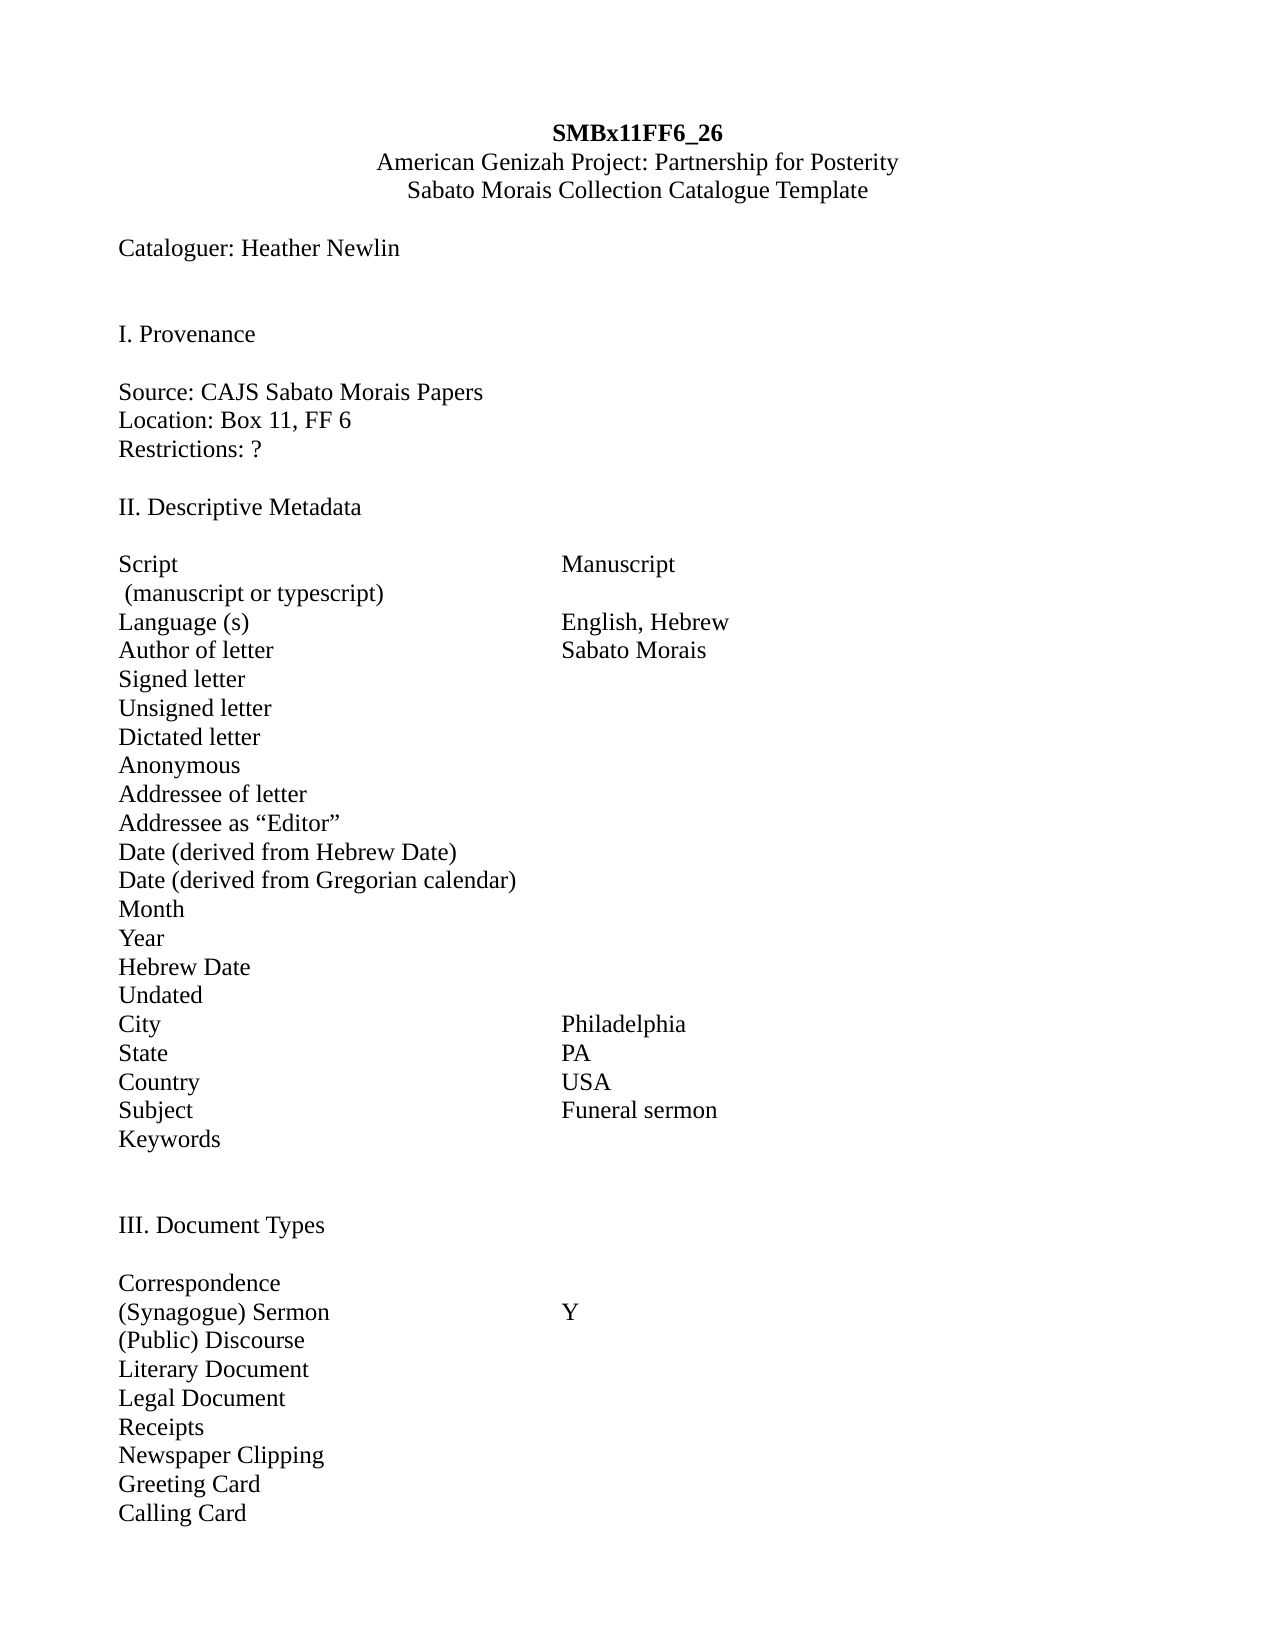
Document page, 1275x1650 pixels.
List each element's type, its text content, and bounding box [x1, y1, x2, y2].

text Sabato Morais Collection Catalogue Template [118, 176, 1157, 204]
text Keywords [118, 1124, 1157, 1153]
text Hebrew Date [118, 952, 1157, 981]
text Undated [118, 981, 1157, 1009]
text Addressee of letter [118, 779, 1157, 808]
text Legal Document [118, 1383, 1157, 1412]
text (Synagogue) Sermon Y [118, 1297, 1157, 1326]
text Source: CAJS Sabato Morais Papers [118, 377, 1157, 406]
text Month [118, 894, 1157, 923]
text Country USA [118, 1067, 1157, 1096]
text Unsigned letter [118, 693, 1157, 722]
text Greeting Card [118, 1469, 1157, 1498]
text Cataloguer: Heather Newlin [118, 233, 1157, 262]
text Restrictions: ? [118, 434, 1157, 463]
text I. Provenance [118, 319, 1157, 348]
text Literary Document [118, 1354, 1157, 1383]
text SMBx11FF6_26 [118, 118, 1157, 147]
text Year [118, 923, 1157, 952]
text (Public) Discourse [118, 1326, 1157, 1354]
text II. Descriptive Metadata [118, 492, 1157, 521]
text City Philadelphia [118, 1009, 1157, 1038]
text Dictated letter [118, 722, 1157, 751]
text Anonymous [118, 751, 1157, 779]
text Addressee as “Editor” [118, 808, 1157, 837]
text Script Manuscript [118, 549, 1157, 578]
text Calling Card [118, 1498, 1157, 1527]
text Receipts [118, 1412, 1157, 1441]
text Subject Funeral sermon [118, 1096, 1157, 1124]
text Language (s) English, Hebrew [118, 607, 1157, 636]
text American Genizah Project: Partnership for Posterity [118, 147, 1157, 176]
text Location: Box 11, FF 6 [118, 406, 1157, 434]
text Correspondence [118, 1268, 1157, 1297]
text Date (derived from Gregorian calendar) [118, 866, 1157, 894]
text (manuscript or typescript) [118, 578, 1157, 607]
text III. Document Types [118, 1211, 1157, 1239]
text Signed letter [118, 664, 1157, 693]
text Newspaper Clipping [118, 1441, 1157, 1469]
text State PA [118, 1038, 1157, 1067]
text Date (derived from Hebrew Date) [118, 837, 1157, 866]
text Author of letter Sabato Morais [118, 636, 1157, 664]
